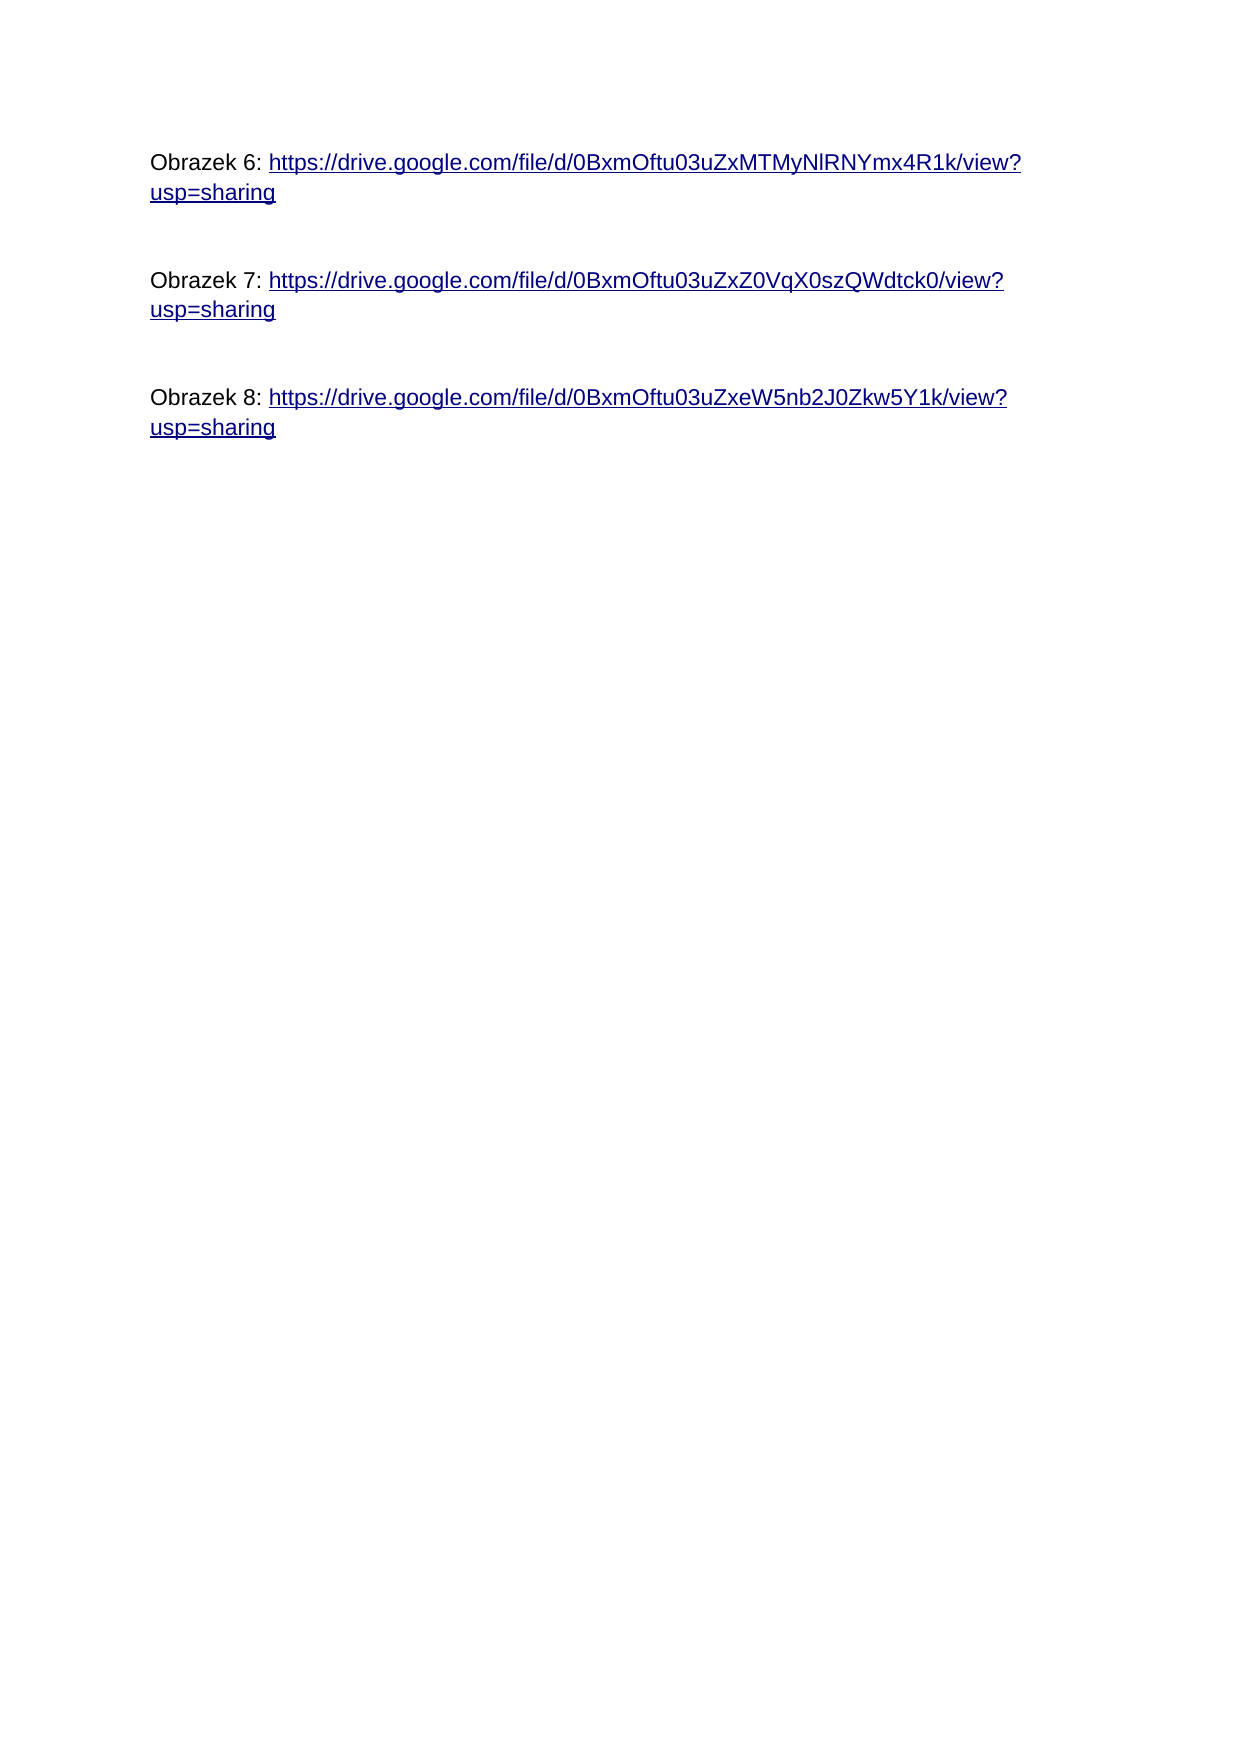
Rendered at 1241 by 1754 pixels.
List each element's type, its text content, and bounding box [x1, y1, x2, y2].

text Obrazek 6: https://drive.google.com/file/d/0BxmOftu03uZxMTMyNlRNYmx4R1k/view?usp=sharing [150, 150, 1091, 205]
text Obrazek 7: https://drive.google.com/file/d/0BxmOftu03uZxZ0VqX0szQWdtck0/view?usp=sharing [150, 267, 1091, 322]
text Obrazek 8: https://drive.google.com/file/d/0BxmOftu03uZxeW5nb2J0Zkw5Y1k/view?usp=sharing [150, 385, 1091, 440]
